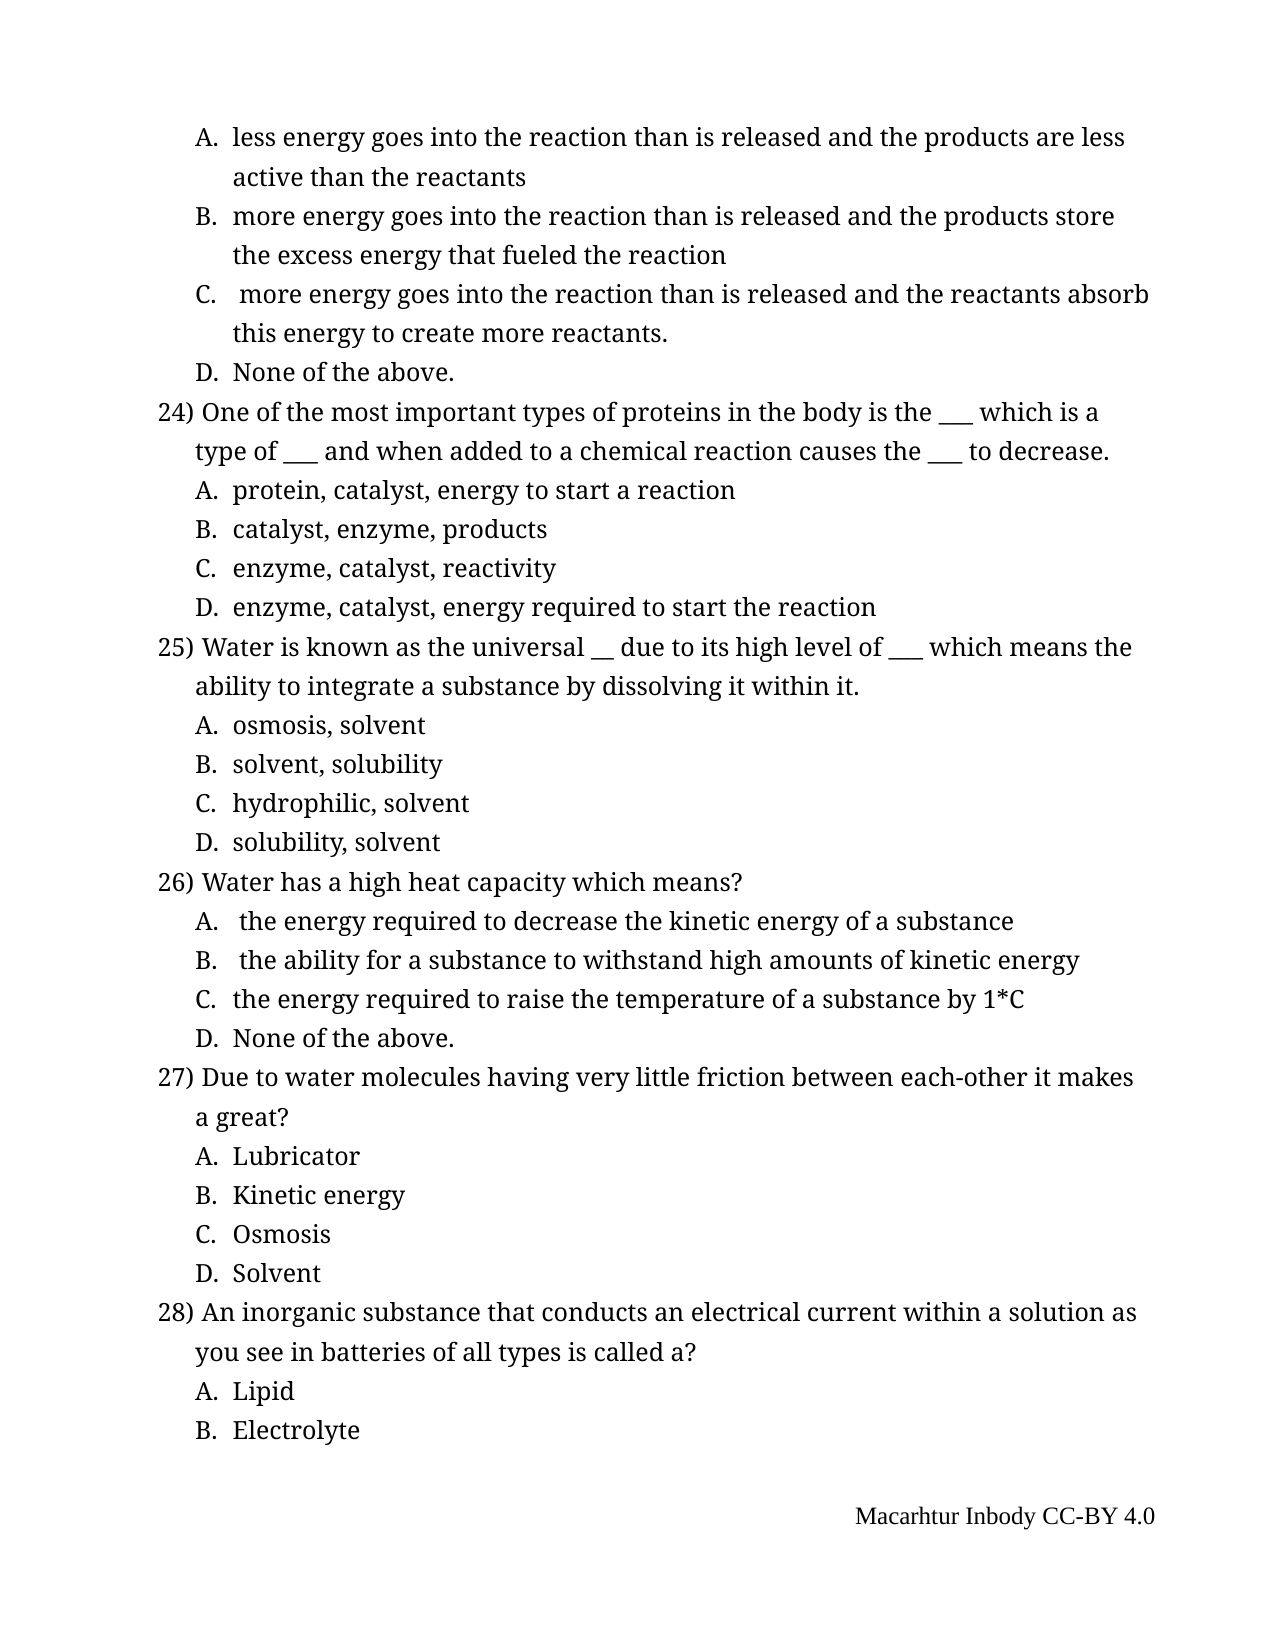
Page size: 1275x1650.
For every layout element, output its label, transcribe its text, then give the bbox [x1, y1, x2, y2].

list Water has a high heat capacity which means? [157, 864, 1155, 898]
list more energy goes into the reaction than is released and the products store the excess energy that fueled the reaction [195, 198, 1155, 272]
list hydrophilic, solvent [195, 786, 1155, 820]
list Osmosis [195, 1217, 1155, 1251]
list osmosis, solvent [195, 707, 1155, 742]
list Solvent [195, 1256, 1155, 1290]
list An inorganic substance that conducts an electrical current within a solution as you see in batteries of all types is called a? [157, 1295, 1155, 1368]
list enzyme, catalyst, energy required to start the reaction [195, 590, 1155, 624]
list more energy goes into the reaction than is released and the reactants absorb this energy to create more reactants. [195, 277, 1155, 350]
list protein, catalyst, energy to start a reaction [195, 472, 1155, 507]
list solvent, solubility [195, 747, 1155, 781]
list Lubricator [195, 1138, 1155, 1172]
list None of the above. [195, 1021, 1155, 1055]
list solubility, solvent [195, 825, 1155, 859]
list less energy goes into the reaction than is released and the products are less active than the reactants [195, 120, 1155, 193]
list enzyme, catalyst, reactivity [195, 551, 1155, 585]
list catalyst, enzyme, products [195, 512, 1155, 546]
list One of the most important types of proteins in the body is the ___ which is a type of ___ and when added to a chemical reaction causes the ___ to decrease. [157, 394, 1155, 467]
list None of the above. [195, 355, 1155, 389]
list Due to water molecules having very little friction between each-other it makes a great? [157, 1060, 1155, 1133]
list Water is known as the universal __ due to its high level of ___ which means the ability to integrate a substance by dissolving it within it. [157, 629, 1155, 702]
list Electrolyte [195, 1412, 1155, 1447]
list Kinetic energy [195, 1177, 1155, 1212]
list the energy required to decrease the kinetic energy of a substance [195, 903, 1155, 937]
list the ability for a substance to withstand high amounts of kinetic energy [195, 942, 1155, 977]
list the energy required to raise the temperature of a substance by 1*C [195, 982, 1155, 1016]
list Lipid [195, 1373, 1155, 1407]
